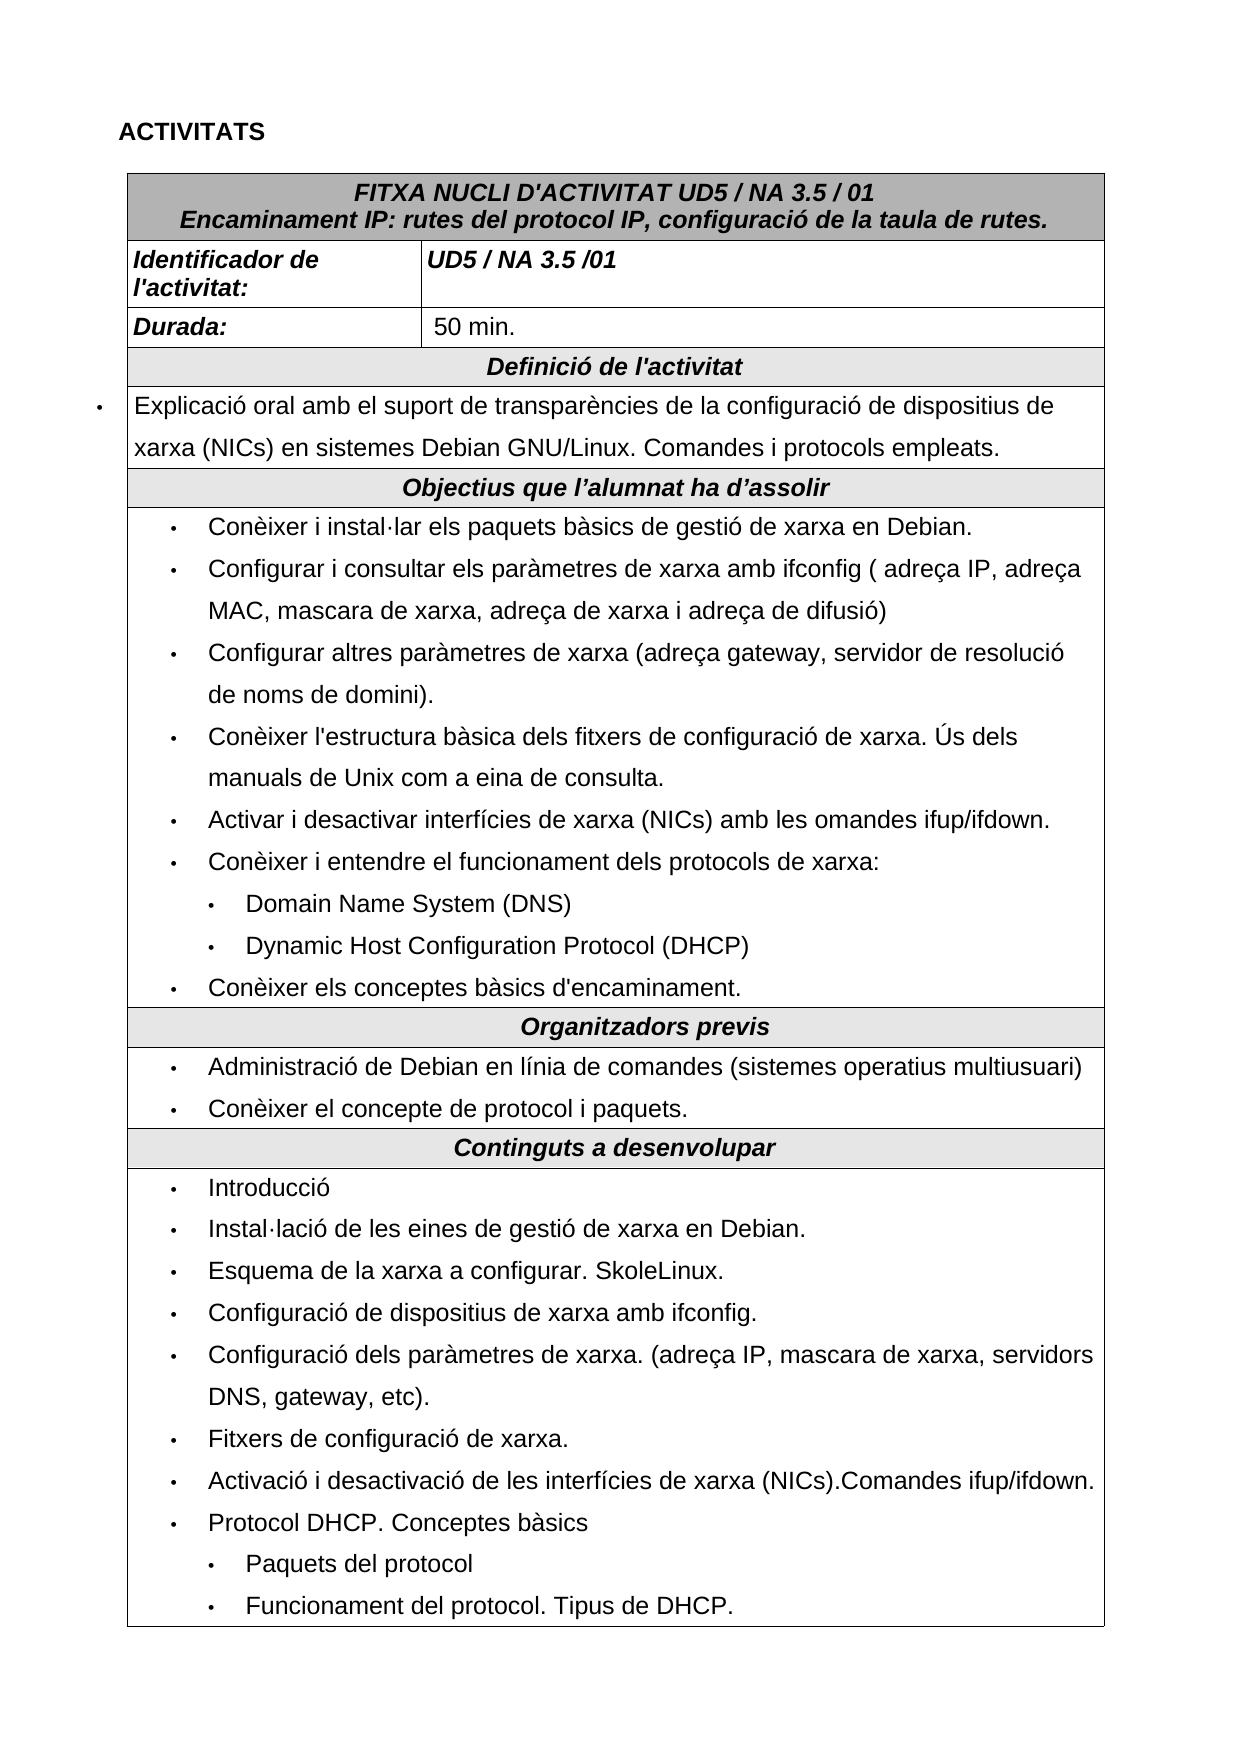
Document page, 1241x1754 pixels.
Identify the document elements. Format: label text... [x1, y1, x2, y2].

table_cell UD5 / NA 3.5 /01 [422, 241, 1104, 307]
table_cell Introducció Instal·lació de les eines de gestió de xarxa en Debian. Esquema de la xarxa a configurar. SkoleLinux. Configuració de dispositius de xarxa amb ifconfig. Configuració dels paràmetres de xarxa. (adreça IP, mascara de xarxa, servidors DNS, gateway, etc). Fitxers de configuració de xarxa. Activació i desactivació de les interfícies de xarxa (NICs).Comandes ifup/ifdown. Protocol DHCP. Conceptes bàsics Paquets del protocol Funcionament del protocol. Tipus de DHCP. Exemple pràctic de DHCP Protocol DNS Breu història del problema de la resolució de noms de domini. Funcionament del protocol. Jeràrquia DNS. Exemple pràctic de DNS Comandes DNS. dig i dnstracer. Conceptes bàsics d'encaminament. Configuració del Gateway. [128, 1169, 1104, 1626]
table_cell Identificador de l'activitat: [128, 241, 421, 307]
table_cell Definició de l'activitat [128, 348, 1104, 386]
table_cell Administració de Debian en línia de comandes (sistemes operatius multiusuari) Conèixer el concepte de protocol i paquets. [128, 1048, 1104, 1128]
table_cell Objectius que l’alumnat ha d’assolir [128, 469, 1104, 507]
table_cell Conèixer i instal·lar els paquets bàsics de gestió de xarxa en Debian. Configurar i consultar els paràmetres de xarxa amb ifconfig ( adreça IP, adreça MAC, mascara de xarxa, adreça de xarxa i adreça de difusió) Configurar altres paràmetres de xarxa (adreça gateway, servidor de resolució de noms de domini). Conèixer l'estructura bàsica dels fitxers de configuració de xarxa. Ús dels manuals de Unix com a eina de consulta. Activar i desactivar interfícies de xarxa (NICs) amb les omandes ifup/ifdown. Conèixer i entendre el funcionament dels protocols de xarxa: Domain Name System (DNS) Dynamic Host Configuration Protocol (DHCP) Conèixer els conceptes bàsics d'encaminament. [128, 508, 1104, 1007]
table_cell Durada: [128, 308, 421, 347]
table_cell Organitzadors previs [128, 1008, 1104, 1047]
table_cell Explicació oral amb el suport de transparències de la configuració de dispositius de xarxa (NICs) en sistemes Debian GNU/Linux. Comandes i protocols empleats. [128, 387, 1104, 468]
table_header FITXA NUCLI D'ACTIVITAT UD5 / NA 3.5 / 01 Encaminament IP: rutes del protocol IP, configuració de la taula de rutes. [128, 174, 1104, 240]
table_cell Continguts a desenvolupar [128, 1129, 1104, 1167]
text ACTIVITATS [118, 118, 1122, 146]
table_cell 50 min. [422, 308, 1104, 347]
